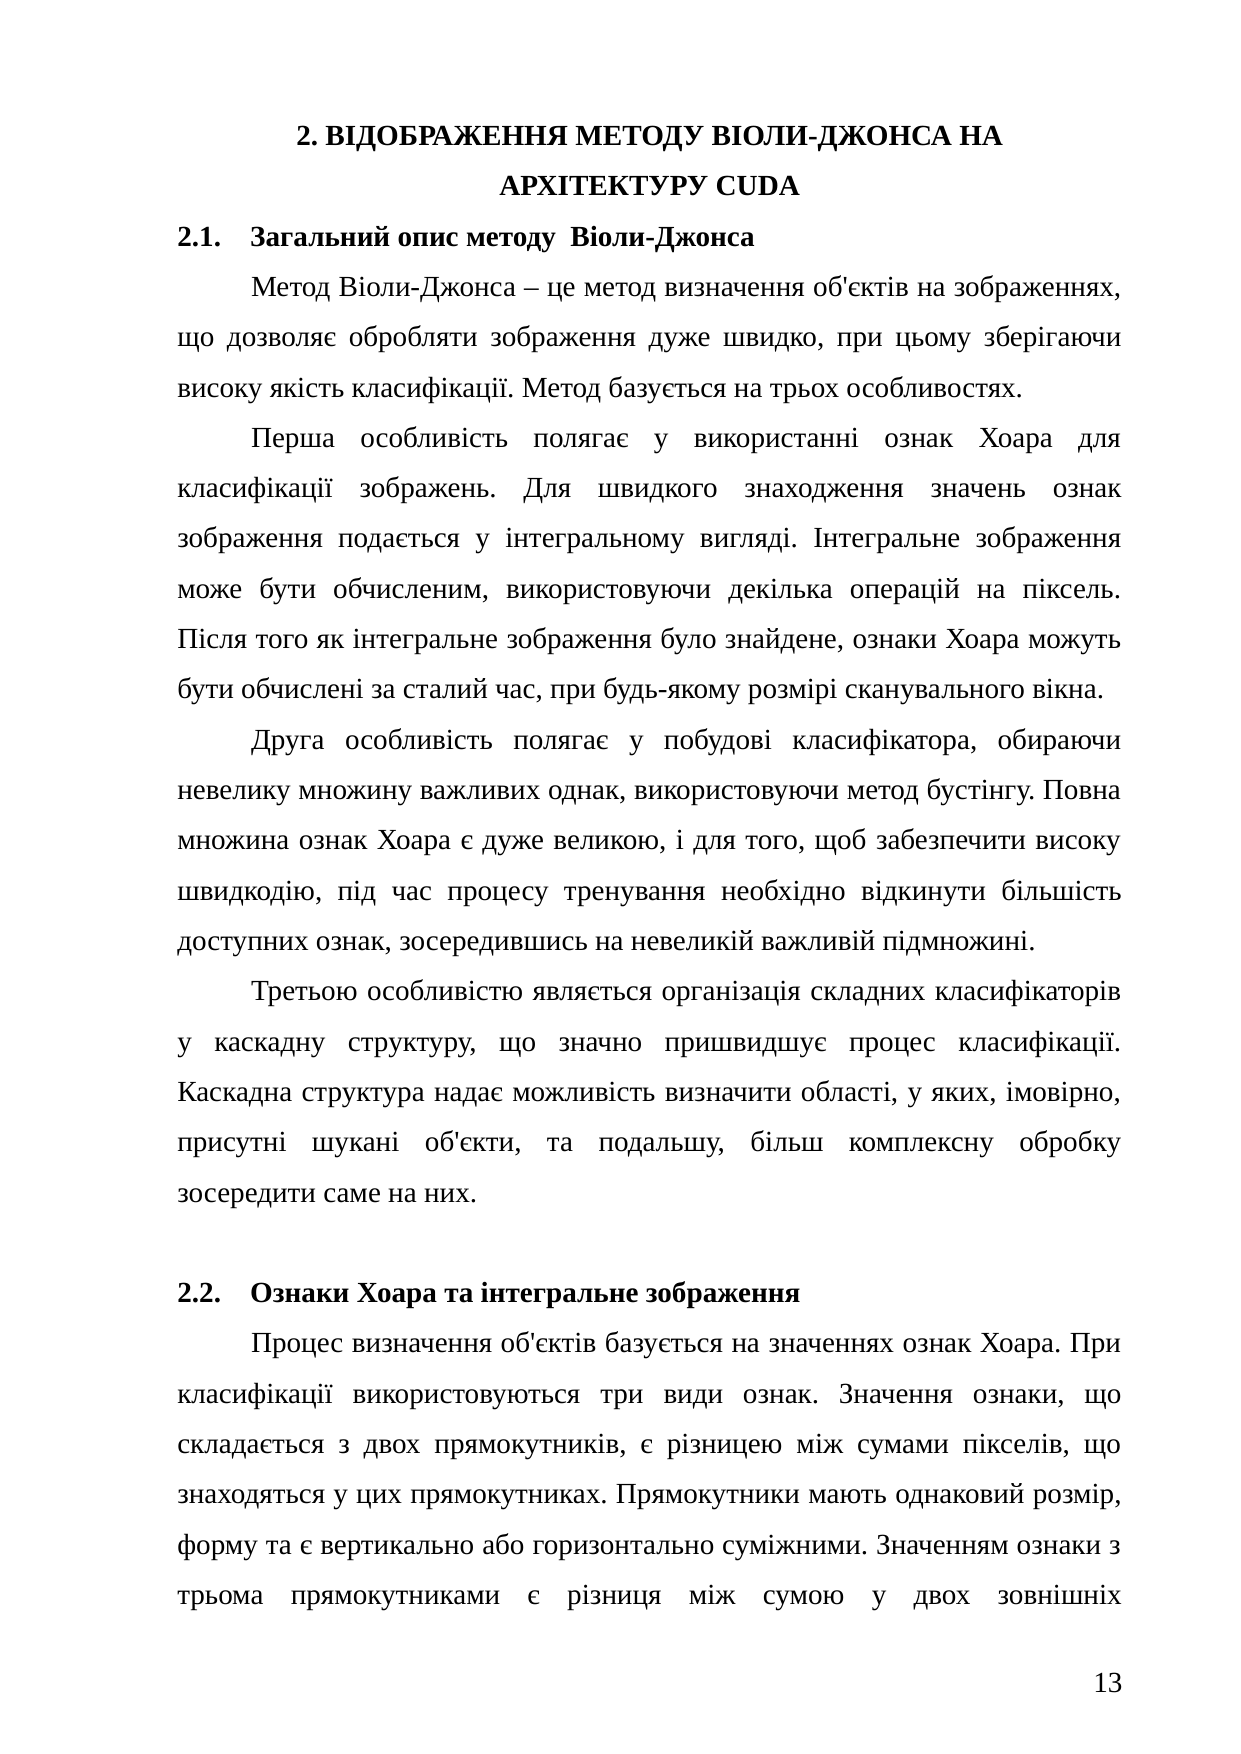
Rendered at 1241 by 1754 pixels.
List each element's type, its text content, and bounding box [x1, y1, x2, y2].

text Метод Віоли-Джонса – це метод визначення об'єктів на зображеннях, що дозволяє обробляти зображення дуже швидко, при цьому зберігаючи високу якість класифікації. Метод базується на трьох особливостях. [177, 269, 1122, 403]
subtitle 2.1. Загальний опис методу Віоли-Джонса [177, 219, 1122, 252]
text Перша особливість полягає у використанні ознак Хоара для класифікації зображень. Для швидкого знаходження значень ознак зображення подається у інтегральному вигляді. Інтегральне зображення може бути обчисленим, використовуючи декілька операцій на піксель. Після того як інтегральне зображення було знайдене, ознаки Хоара можуть бути обчислені за сталий час, при будь-якому розмірі сканувального вікна. [177, 420, 1122, 705]
subtitle 2.2. Ознаки Хоара та інтегральне зображення [177, 1275, 1122, 1309]
text Третьою особливістю являється організація складних класифікаторів у каскадну структуру, що значно пришвидшує процес класифікації. Каскадна структура надає можливість визначити області, у яких, імовірно, присутні шукані об'єкти, та подальшу, більш комплексну обробку зосередити саме на них. [177, 973, 1122, 1208]
subtitle 2. ВІДОБРАЖЕННЯ МЕТОДУ ВІОЛИ-ДЖОНСА НА АРХІТЕКТУРУ CUDA [177, 118, 1122, 202]
text Процес визначення об'єктів базується на значеннях ознак Хоара. При класифікації використовуються три види ознак. Значення ознаки, що складається з двох прямокутників, є різницею між сумами пікселів, що знаходяться у цих прямокутниках. Прямокутники мають однаковий розмір, форму та є вертикально або горизонтально суміжними. Значенням ознаки з трьома прямокутниками є різниця між сумою у двох зовнішніх [177, 1326, 1122, 1611]
text Друга особливість полягає у побудові класифікатора, обираючи невелику множину важливих однак, використовуючи метод бустінгу. Повна множина ознак Хоара є дуже великою, і для того, щоб забезпечити високу швидкодію, під час процесу тренування необхідно відкинути більшість доступних ознак, зосередившись на невеликій важливій підмножині. [177, 722, 1122, 957]
